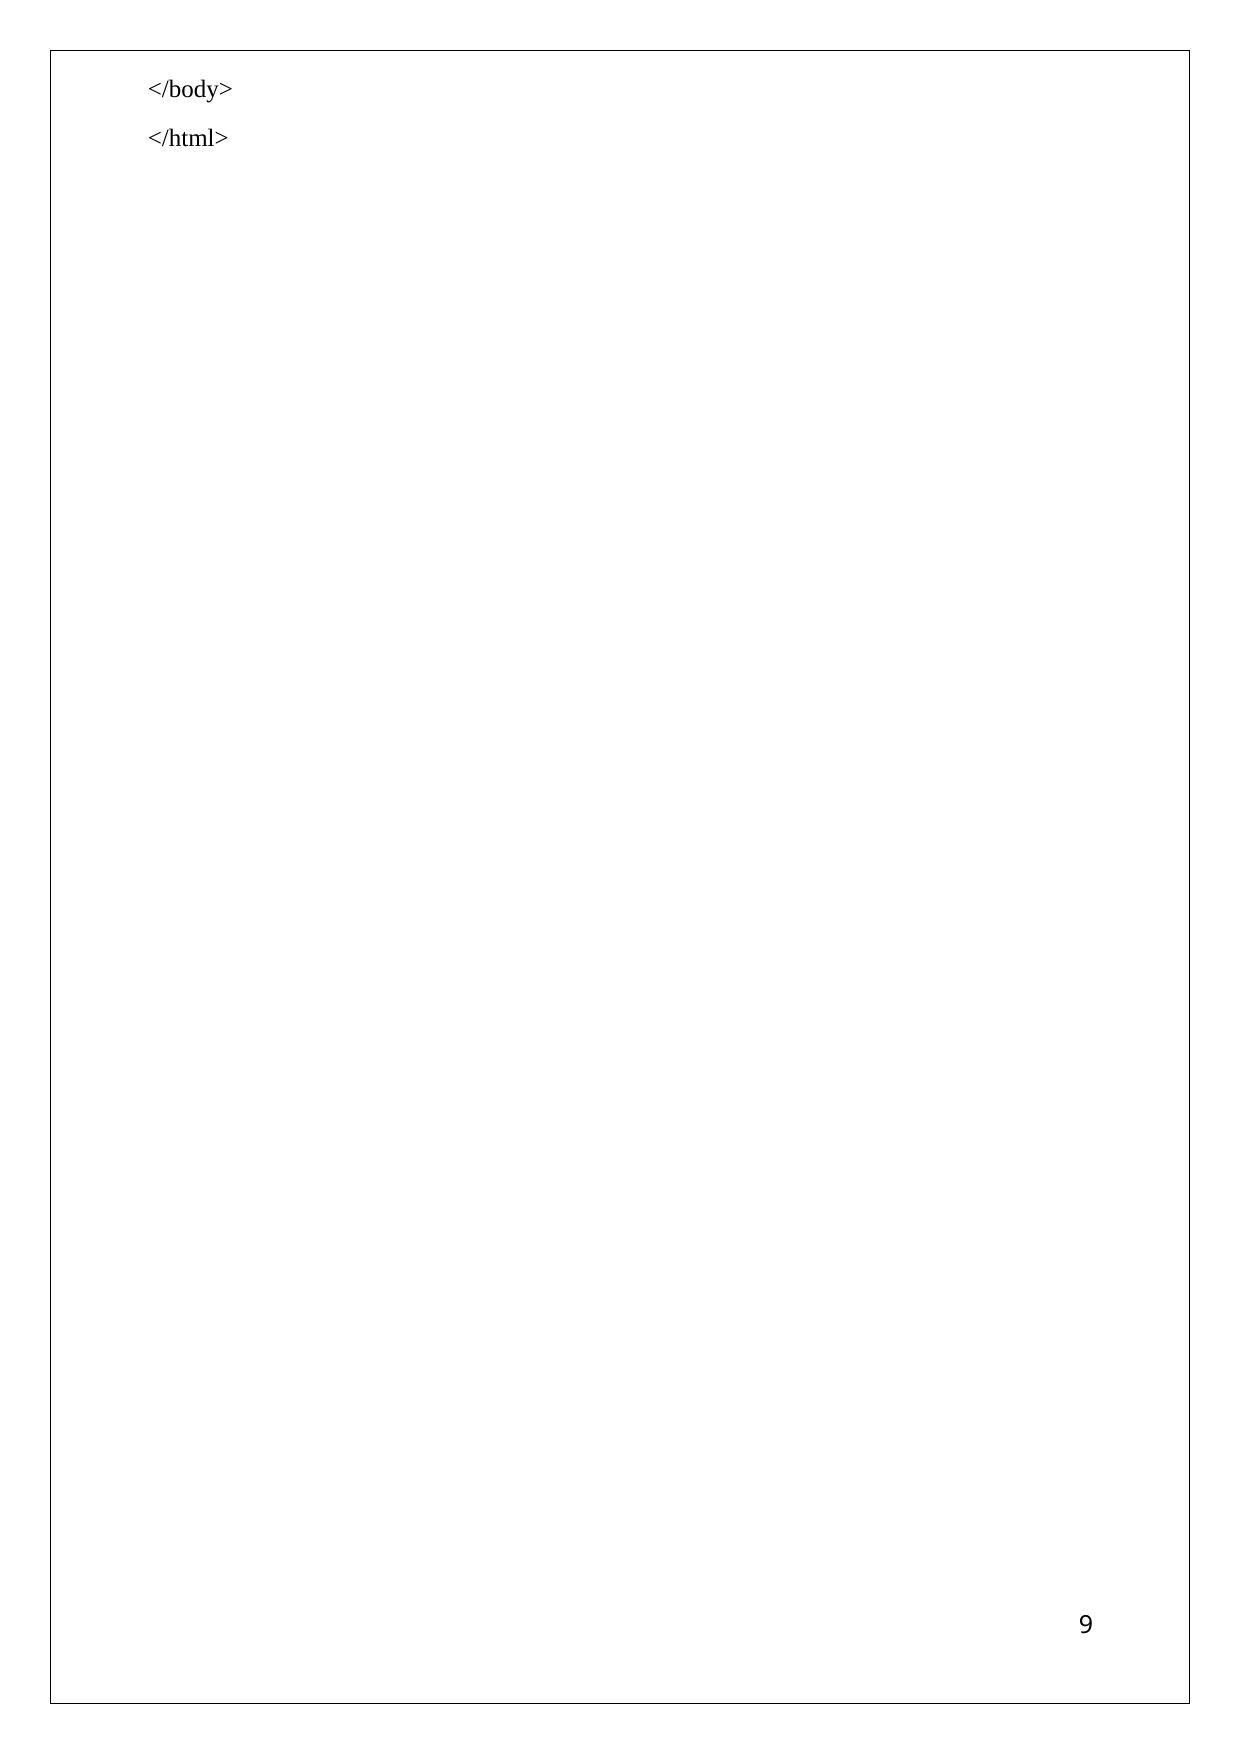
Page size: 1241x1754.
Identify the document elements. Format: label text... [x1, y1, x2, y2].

text </html> [148, 123, 1093, 152]
text </body> [148, 74, 1093, 102]
